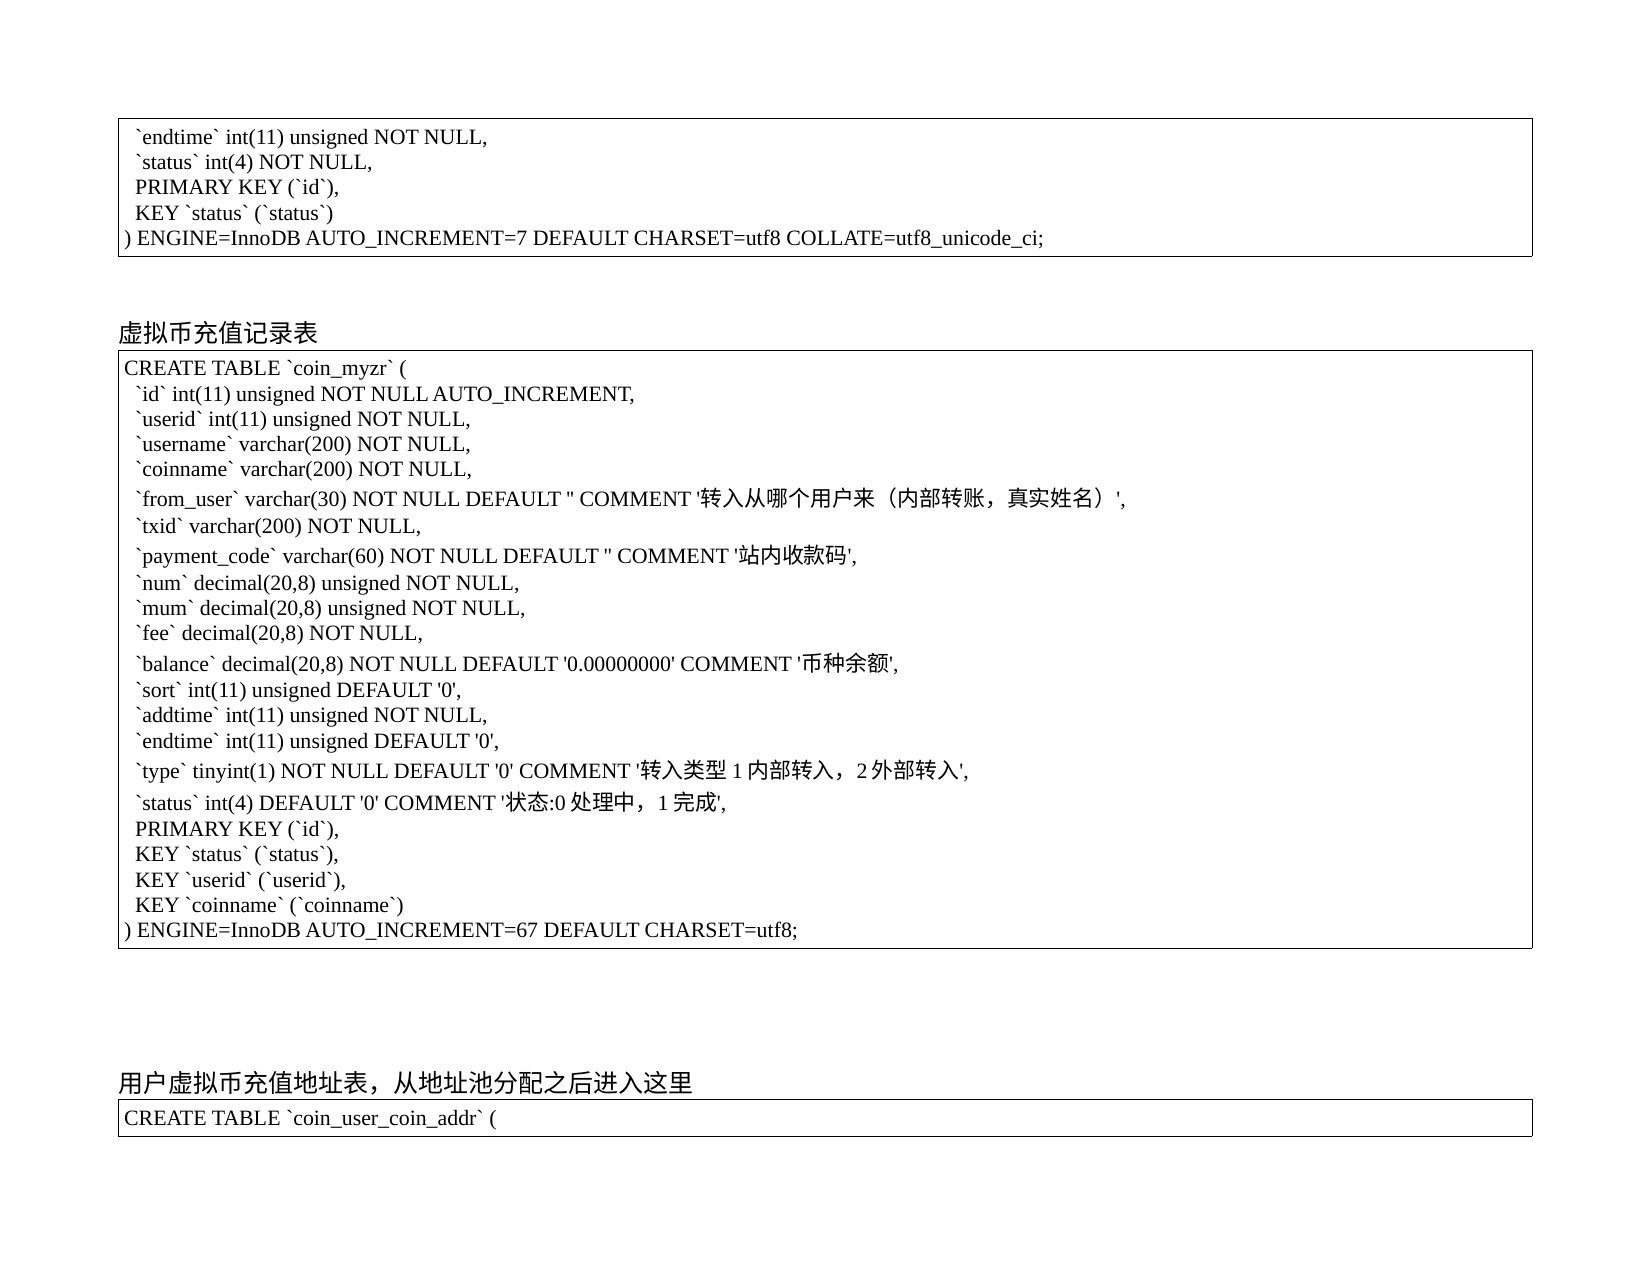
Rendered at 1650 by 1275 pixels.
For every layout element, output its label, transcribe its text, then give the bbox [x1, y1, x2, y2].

table_header `endtime` int(11) unsigned NOT NULL, `status` int(4) NOT NULL, PRIMARY KEY (`id`), KEY `status` (`status`) ) ENGINE=InnoDB AUTO_INCREMENT=7 DEFAULT CHARSET=utf8 COLLATE=utf8_unicode_ci; [119, 119, 1532, 256]
text 用户虚拟币充值地址表，从地址池分配之后进入这里 [118, 1063, 1532, 1099]
table_header CREATE TABLE `coin_myzr` ( `id` int(11) unsigned NOT NULL AUTO_INCREMENT, `userid` int(11) unsigned NOT NULL, `username` varchar(200) NOT NULL, `coinname` varchar(200) NOT NULL, `from_user` varchar(30) NOT NULL DEFAULT '' COMMENT '转入从哪个用户来（内部转账，真实姓名）', `txid` varchar(200) NOT NULL, `payment_code` varchar(60) NOT NULL DEFAULT '' COMMENT '站内收款码', `num` decimal(20,8) unsigned NOT NULL, `mum` decimal(20,8) unsigned NOT NULL, `fee` decimal(20,8) NOT NULL, `balance` decimal(20,8) NOT NULL DEFAULT '0.00000000' COMMENT '币种余额', `sort` int(11) unsigned DEFAULT '0', `addtime` int(11) unsigned NOT NULL, `endtime` int(11) unsigned DEFAULT '0', `type` tinyint(1) NOT NULL DEFAULT '0' COMMENT '转入类型1内部转入，2外部转入', `status` int(4) DEFAULT '0' COMMENT '状态:0处理中，1完成', PRIMARY KEY (`id`), KEY `status` (`status`), KEY `userid` (`userid`), KEY `coinname` (`coinname`) ) ENGINE=InnoDB AUTO_INCREMENT=67 DEFAULT CHARSET=utf8; [119, 351, 1532, 948]
table_header CREATE TABLE `coin_user_coin_addr` ( [119, 1100, 1532, 1136]
text 虚拟币充值记录表 [118, 313, 1532, 349]
